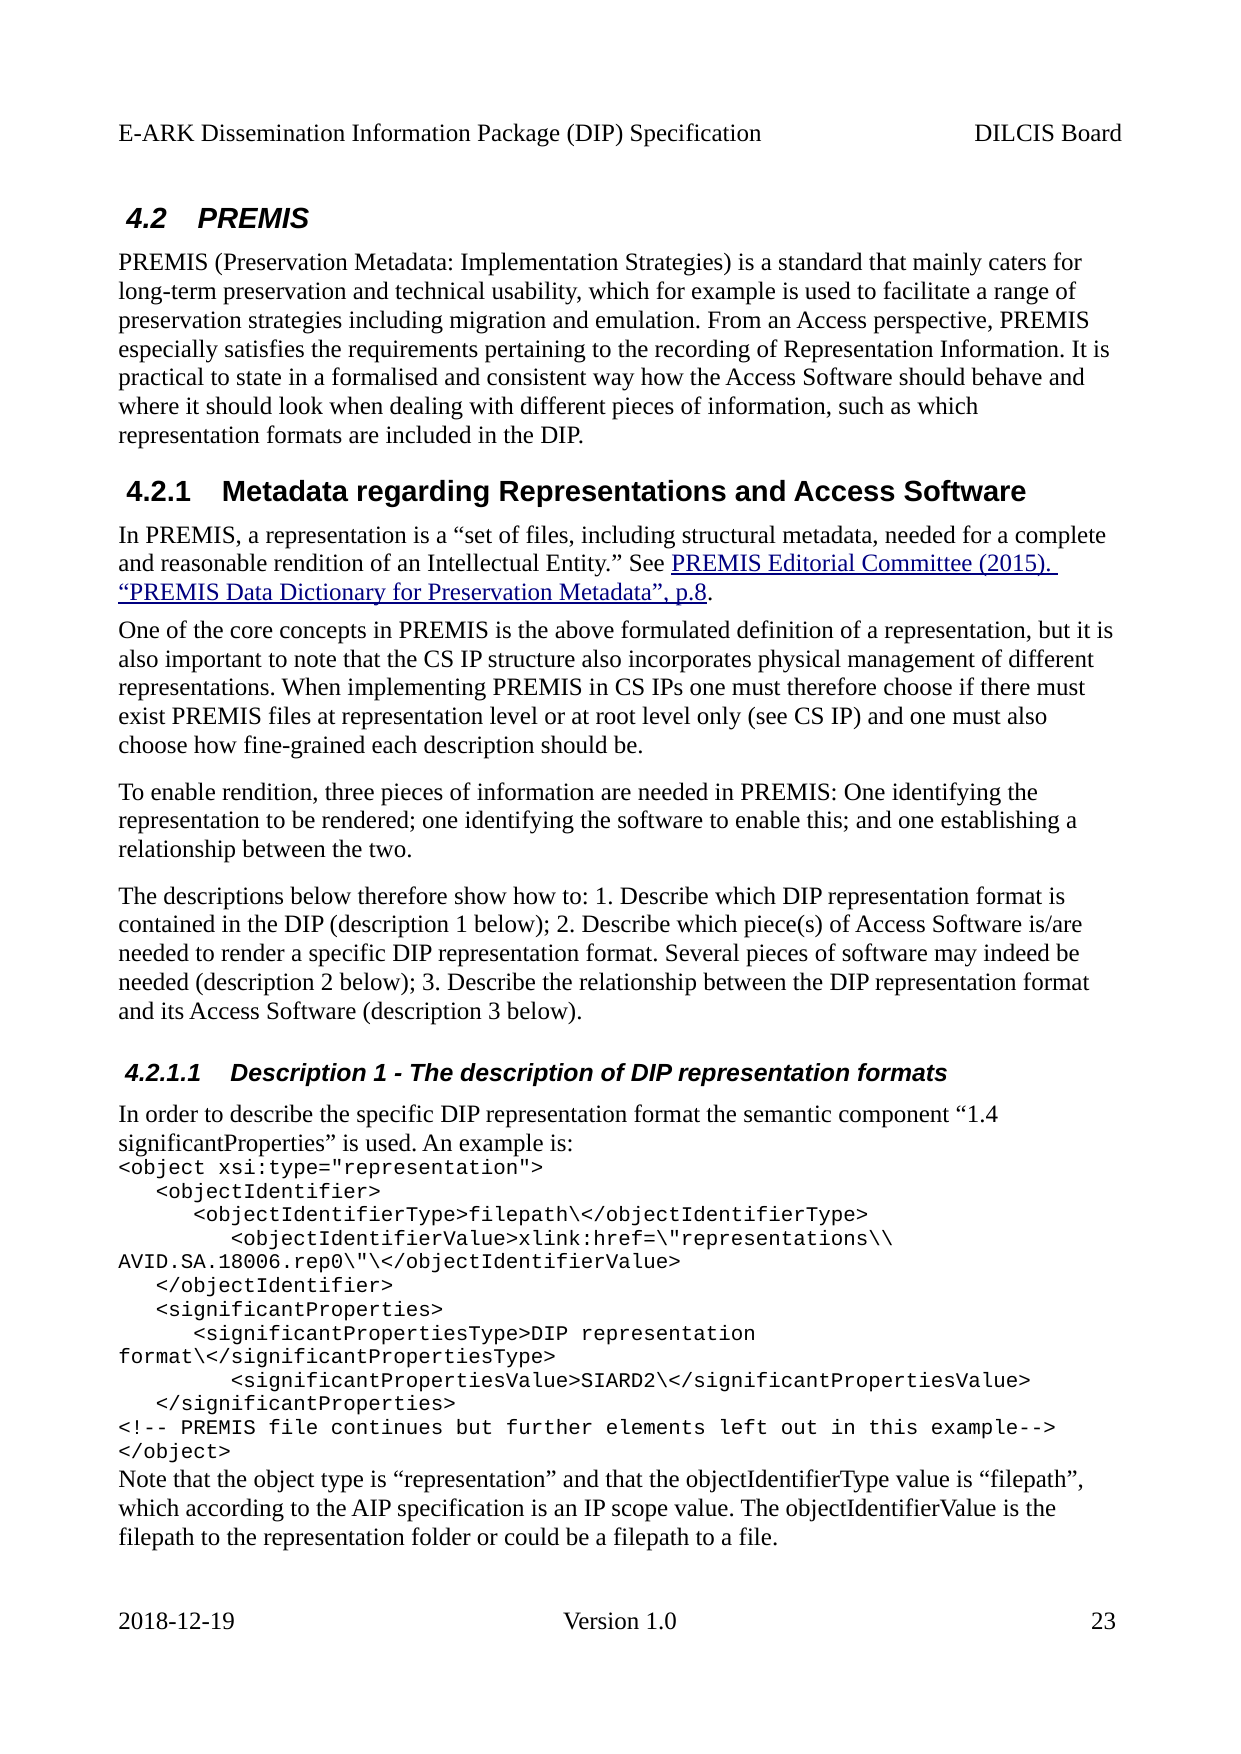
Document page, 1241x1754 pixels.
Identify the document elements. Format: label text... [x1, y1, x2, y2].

text One of the core concepts in PREMIS is the above formulated definition of a representation, but it is also important to note that the CS IP structure also incorporates physical management of different representations. When implementing PREMIS in CS IPs one must therefore choose if there must exist PREMIS files at representation level or at root level only (see CS IP) and one must also choose how fine-grained each description should be. [118, 615, 1122, 759]
text Note that the object type is “representation” and that the objectIdentifierType value is “filepath”, which according to the AIP specification is an IP scope value. The objectIdentifierValue is the filepath to the representation folder or could be a filepath to a file. [118, 1464, 1122, 1551]
text <!-- PREMIS file continues but further elements left out in this example--> [118, 1417, 1122, 1441]
subtitle Description 1 - The description of DIP representation formats [118, 1058, 1122, 1087]
text <significantPropertiesType>DIP representation format\</significantPropertiesType> [118, 1322, 1122, 1370]
text <significantPropertiesValue>SIARD2\</significantPropertiesValue> [118, 1370, 1122, 1393]
subtitle ​Metadata regarding Representations and Access Software [118, 474, 1122, 507]
text <objectIdentifierType>filepath\</objectIdentifierType> [118, 1204, 1122, 1228]
text The descriptions below therefore show how to: 1. Describe which DIP representation format is contained in the DIP (description 1 below); 2. Describe which piece(s) of Access Software is/are needed to render a specific DIP representation format. Several pieces of software may indeed be needed (description 2 below); 3. Describe the relationship between the DIP representation format and its Access Software (description 3 below). [118, 881, 1122, 1024]
text In PREMIS, a representation is a “set of files, including structural metadata, needed for a complete and reasonable rendition of an Intellectual Entity.” See PREMIS Editorial Committee (2015). “PREMIS Data Dictionary for Preservation Metadata”, p.8. [118, 520, 1122, 606]
text To enable rendition, three pieces of information are needed in PREMIS: One identifying the representation to be rendered; one identifying the software to enable this; and one establishing a relationship between the two. [118, 777, 1122, 863]
text <significantProperties> [118, 1299, 1122, 1322]
text In order to describe the specific DIP representation format the semantic component “1.4 significantProperties” is used. An example is: [118, 1099, 1122, 1157]
text <objectIdentifier> [118, 1181, 1122, 1204]
text </significantProperties> [118, 1393, 1122, 1417]
text </object> [118, 1441, 1122, 1464]
text PREMIS (Preservation Metadata: Implementation Strategies) is a standard that mainly caters for long-term preservation and technical usability, which for example is used to facilitate a range of preservation strategies including migration and emulation. From an Access perspective, PREMIS especially satisfies the requirements pertaining to the recording of Representation Information. It is practical to state in a formalised and consistent way how the Access Software should behave and where it should look when dealing with different pieces of information, such as which representation formats are included in the DIP. [118, 247, 1122, 449]
text </objectIdentifier> [118, 1275, 1122, 1299]
text <object xsi:type="representation"> [118, 1157, 1122, 1181]
text <objectIdentifierValue>xlink:href=\"representations\\AVID.SA.18006.rep0\"\</objectIdentifierValue> [118, 1228, 1122, 1275]
subtitle PREMIS [118, 201, 1122, 235]
